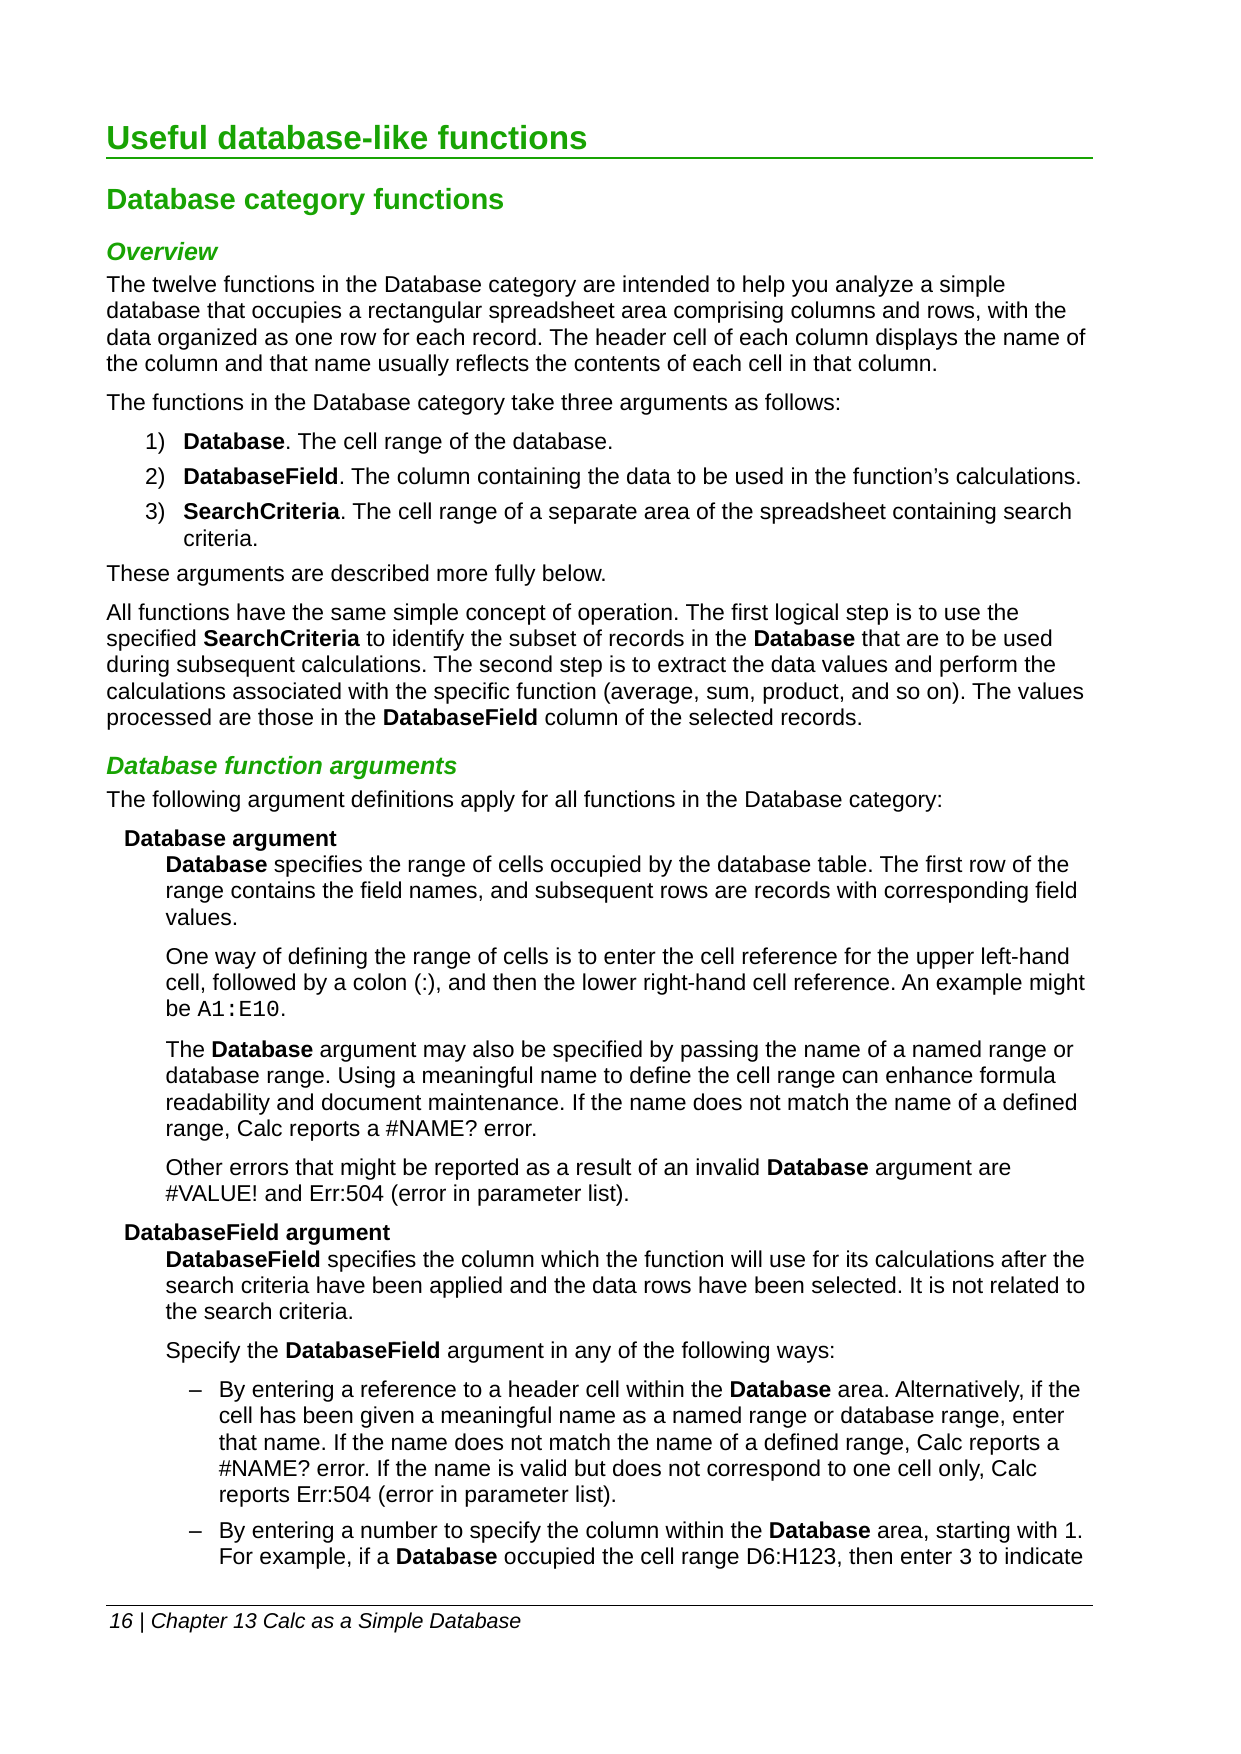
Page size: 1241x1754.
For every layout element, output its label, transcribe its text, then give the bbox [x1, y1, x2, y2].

subtitle Database function arguments [106, 751, 1093, 780]
list SearchCriteria. The cell range of a separate area of the spreadsheet containing search criteria. [165, 498, 1093, 551]
subtitle Database category functions [106, 182, 1093, 216]
text Database specifies the range of cells occupied by the database table. The first row of the range contains the field names, and subsequent rows are records with corresponding field values. [165, 851, 1093, 930]
subtitle Overview [106, 236, 1093, 265]
text DatabaseField argument [124, 1219, 1093, 1246]
text These arguments are described more fully below. [106, 560, 1093, 586]
text Database argument [124, 825, 1093, 851]
list By entering a reference to a header cell within the Database area. Alternatively, if the cell has been given a meaningful name as a named range or database range, enter that name. If the name does not match the name of a defined range, Calc reports a #NAME? error. If the name is valid but does not correspond to one cell only, Calc reports Err:504 (error in parameter list). [189, 1376, 1093, 1508]
text The following argument definitions apply for all functions in the Database category: [106, 786, 1093, 812]
text The Database argument may also be specified by passing the name of a named range or database range. Using a meaningful name to define the cell range can enhance formula readability and document maintenance. If the name does not match the name of a defined range, Calc reports a #NAME? error. [165, 1036, 1093, 1142]
subtitle Useful database-like functions [106, 118, 1093, 157]
text All functions have the same simple concept of operation. The first logical step is to use the specified SearchCriteria to identify the subset of records in the Database that are to be used during subsequent calculations. The second step is to extract the data values and perform the calculations associated with the specific function (average, sum, product, and so on). The values processed are those in the DatabaseField column of the selected records. [106, 599, 1093, 731]
text One way of defining the range of cells is to enter the cell reference for the upper left-hand cell, followed by a colon (:), and then the lower right-hand cell reference. An example might be A1:E10. [165, 943, 1093, 1024]
list Database. The cell range of the database. [165, 428, 1093, 454]
text The functions in the Database category take three arguments as follows: [106, 389, 1093, 415]
list By entering a number to specify the column within the Database area, starting with 1. For example, if a Database occupied the cell range D6:H123, then enter 3 to indicate [189, 1517, 1093, 1571]
text The twelve functions in the Database category are intended to help you analyze a simple database that occupies a rectangular spreadsheet area comprising columns and rows, with the data organized as one row for each record. The header cell of each column displays the name of the column and that name usually reflects the contents of each cell in that column. [106, 271, 1093, 377]
text DatabaseField specifies the column which the function will use for its calculations after the search criteria have been applied and the data rows have been selected. It is not related to the search criteria. [165, 1246, 1093, 1325]
text Other errors that might be reported as a result of an invalid Database argument are #VALUE! and Err:504 (error in parameter list). [165, 1154, 1093, 1207]
text Specify the DatabaseField argument in any of the following ways: [165, 1337, 1093, 1363]
list DatabaseField. The column containing the data to be used in the function’s calculations. [165, 463, 1093, 489]
